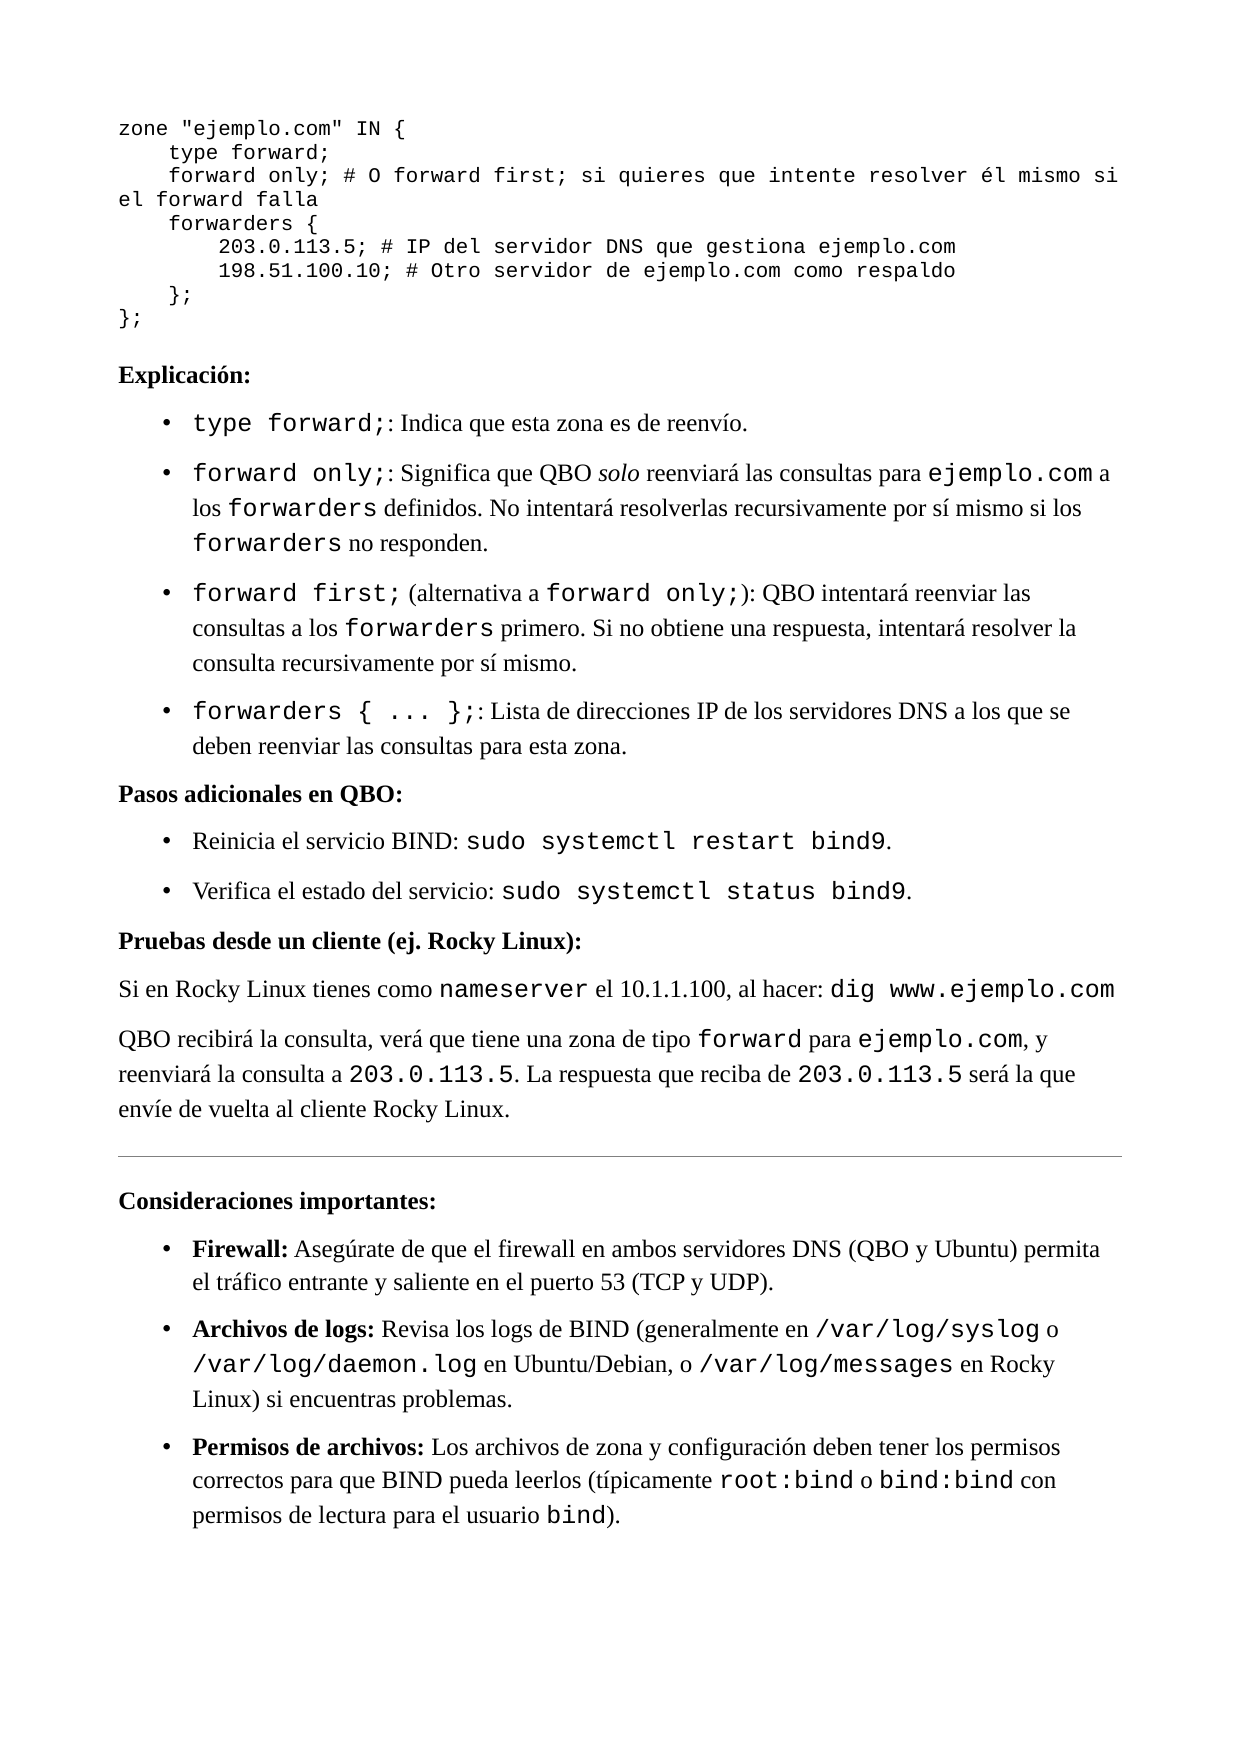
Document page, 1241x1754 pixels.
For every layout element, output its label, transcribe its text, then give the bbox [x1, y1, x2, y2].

list type forward;: Indica que esta zona es de reenvío. [162, 408, 1122, 439]
text Pruebas desde un cliente (ej. Rocky Linux): [118, 926, 1122, 955]
text 198.51.100.10; # Otro servidor de ejemplo.com como respaldo [118, 260, 1122, 284]
list forward first; (alternativa a forward only;): QBO intentará reenviar las consultas a los forwarders primero. Si no obtiene una respuesta, intentará resolver la consulta recursivamente por sí mismo. [162, 578, 1122, 677]
list forwarders { ... };: Lista de direcciones IP de los servidores DNS a los que se deben reenviar las consultas para esta zona. [162, 696, 1122, 760]
text Pasos adicionales en QBO: [118, 779, 1122, 807]
text zone "ejemplo.com" IN { [118, 118, 1122, 142]
text QBO recibirá la consulta, verá que tiene una zona de tipo forward para ejemplo.com, y reenviará la consulta a 203.0.113.5. La respuesta que reciba de 203.0.113.5 será la que envíe de vuelta al cliente Rocky Linux. [118, 1024, 1122, 1123]
list Archivos de logs: Revisa los logs de BIND (generalmente en /var/log/syslog o /var/log/daemon.log en Ubuntu/Debian, o /var/log/messages en Rocky Linux) si encuentras problemas. [162, 1314, 1122, 1413]
text Si en Rocky Linux tienes como nameserver el 10.1.1.100, al hacer: dig www.ejemplo.com [118, 974, 1122, 1005]
text Explicación: [118, 360, 1122, 389]
text forwarders { [118, 213, 1122, 236]
list Firewall: Asegúrate de que el firewall en ambos servidores DNS (QBO y Ubuntu) permita el tráfico entrante y saliente en el puerto 53 (TCP y UDP). [162, 1234, 1122, 1295]
text }; [118, 284, 1122, 307]
text type forward; [118, 142, 1122, 165]
text }; [118, 307, 1122, 331]
text forward only; # O forward first; si quieres que intente resolver él mismo si el forward falla [118, 165, 1122, 213]
list Permisos de archivos: Los archivos de zona y configuración deben tener los permisos correctos para que BIND pueda leerlos (típicamente root:bind o bind:bind con permisos de lectura para el usuario bind). [162, 1432, 1122, 1531]
text 203.0.113.5; # IP del servidor DNS que gestiona ejemplo.com [118, 236, 1122, 260]
list Verifica el estado del servicio: sudo systemctl status bind9. [162, 876, 1122, 907]
list forward only;: Significa que QBO solo reenviará las consultas para ejemplo.com a los forwarders definidos. No intentará resolverlas recursivamente por sí mismo si los forwarders no responden. [162, 458, 1122, 559]
text Consideraciones importantes: [118, 1186, 1122, 1215]
list Reinicia el servicio BIND: sudo systemctl restart bind9. [162, 826, 1122, 857]
